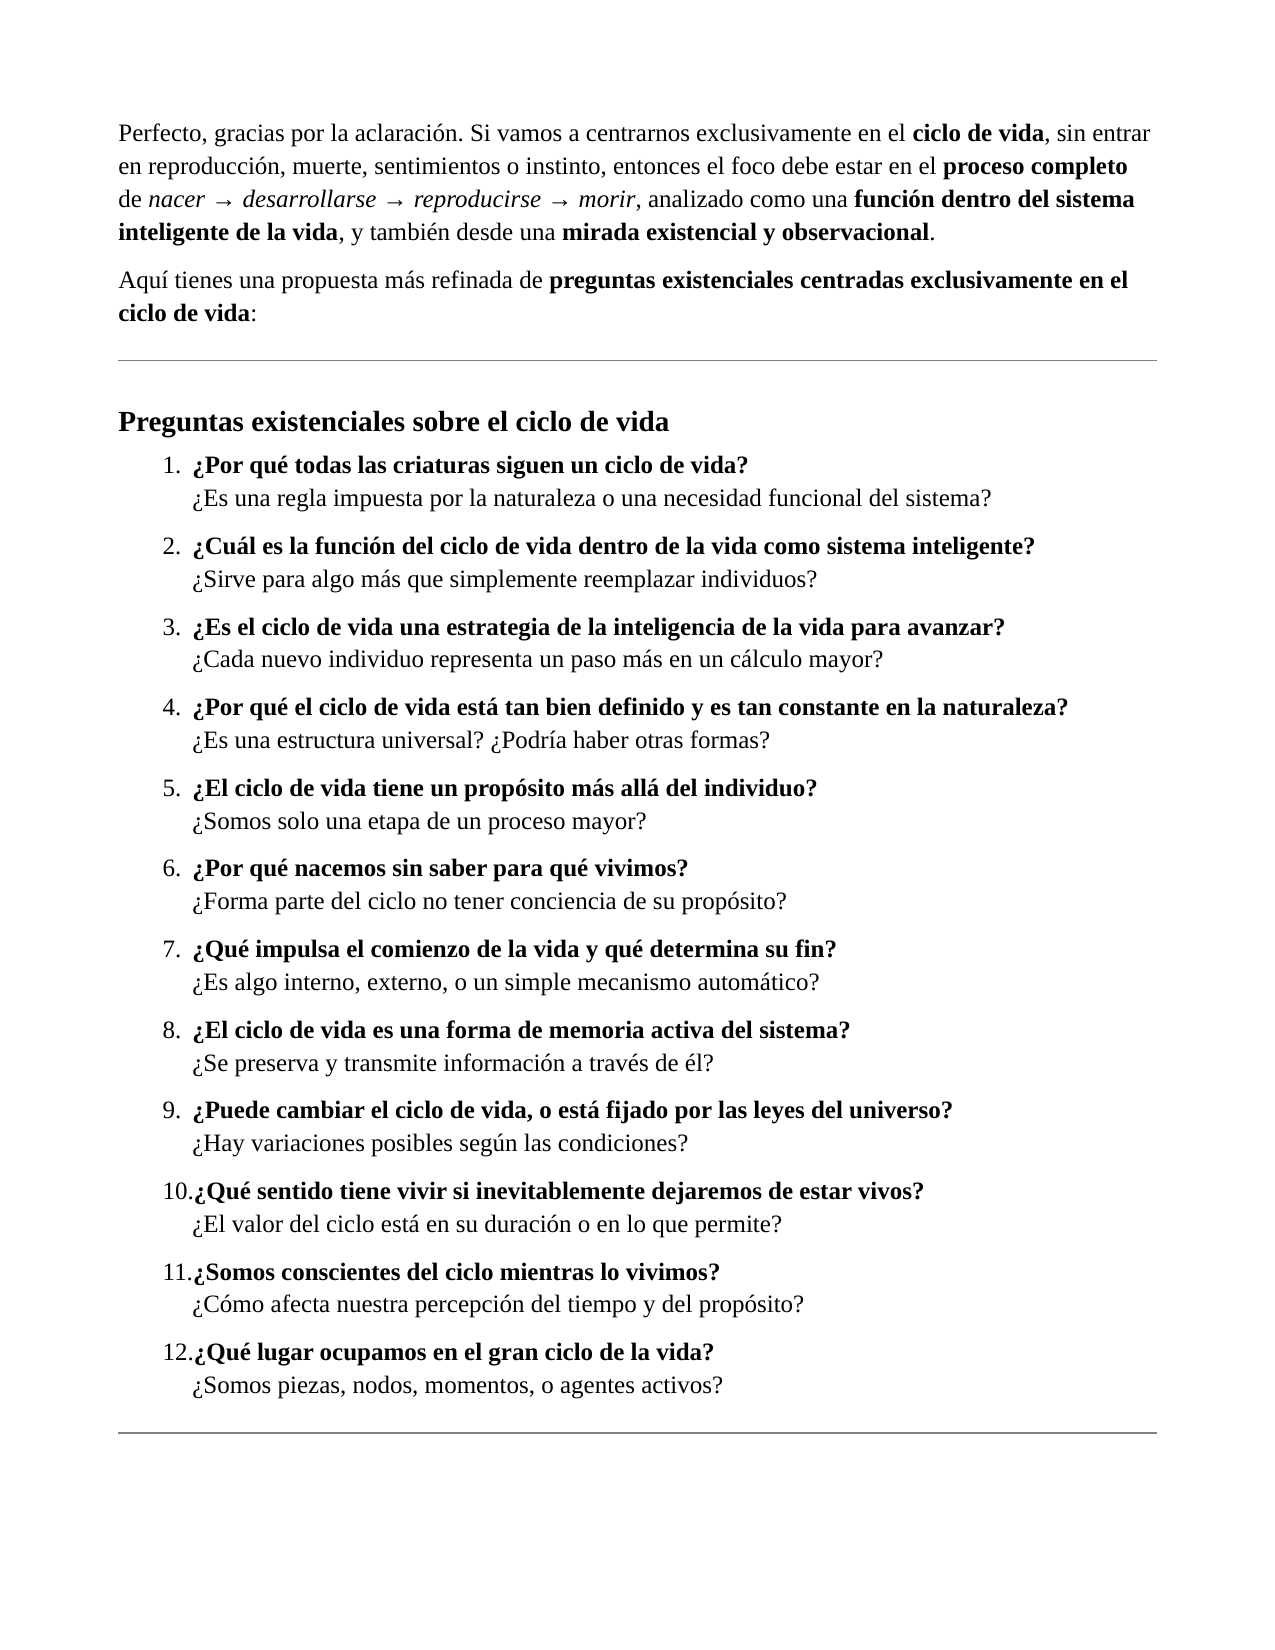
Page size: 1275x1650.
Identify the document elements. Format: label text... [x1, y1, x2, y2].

list ¿Qué sentido tiene vivir si inevitablemente dejaremos de estar vivos? ¿El valor del ciclo está en su duración o en lo que permite? [162, 1176, 1157, 1238]
list ¿El ciclo de vida tiene un propósito más allá del individuo? ¿Somos solo una etapa de un proceso mayor? [162, 773, 1157, 834]
subtitle Preguntas existenciales sobre el ciclo de vida [118, 404, 1157, 438]
list ¿Por qué todas las criaturas siguen un ciclo de vida? ¿Es una regla impuesta por la naturaleza o una necesidad funcional del sistema? [162, 450, 1157, 512]
list ¿Puede cambiar el ciclo de vida, o está fijado por las leyes del universo? ¿Hay variaciones posibles según las condiciones? [162, 1095, 1157, 1157]
list ¿Por qué nacemos sin saber para qué vivimos? ¿Forma parte del ciclo no tener conciencia de su propósito? [162, 853, 1157, 915]
list ¿Qué impulsa el comienzo de la vida y qué determina su fin? ¿Es algo interno, externo, o un simple mecanismo automático? [162, 934, 1157, 996]
text Perfecto, gracias por la aclaración. Si vamos a centrarnos exclusivamente en el ciclo de vida, sin entrar en reproducción, muerte, sentimientos o instinto, entonces el foco debe estar en el proceso completo de nacer → desarrollarse → reproducirse → morir, analizado como una función dentro del sistema inteligente de la vida, y también desde una mirada existencial y observacional. [118, 118, 1157, 246]
text Aquí tienes una propuesta más refinada de preguntas existenciales centradas exclusivamente en el ciclo de vida: [118, 265, 1157, 327]
list ¿Somos conscientes del ciclo mientras lo vivimos? ¿Cómo afecta nuestra percepción del tiempo y del propósito? [162, 1257, 1157, 1318]
list ¿Por qué el ciclo de vida está tan bien definido y es tan constante en la naturaleza? ¿Es una estructura universal? ¿Podría haber otras formas? [162, 692, 1157, 754]
list ¿Cuál es la función del ciclo de vida dentro de la vida como sistema inteligente? ¿Sirve para algo más que simplemente reemplazar individuos? [162, 531, 1157, 593]
list ¿Qué lugar ocupamos en el gran ciclo de la vida? ¿Somos piezas, nodos, momentos, o agentes activos? [162, 1337, 1157, 1399]
list ¿Es el ciclo de vida una estrategia de la inteligencia de la vida para avanzar? ¿Cada nuevo individuo representa un paso más en un cálculo mayor? [162, 612, 1157, 673]
list ¿El ciclo de vida es una forma de memoria activa del sistema? ¿Se preserva y transmite información a través de él? [162, 1015, 1157, 1076]
